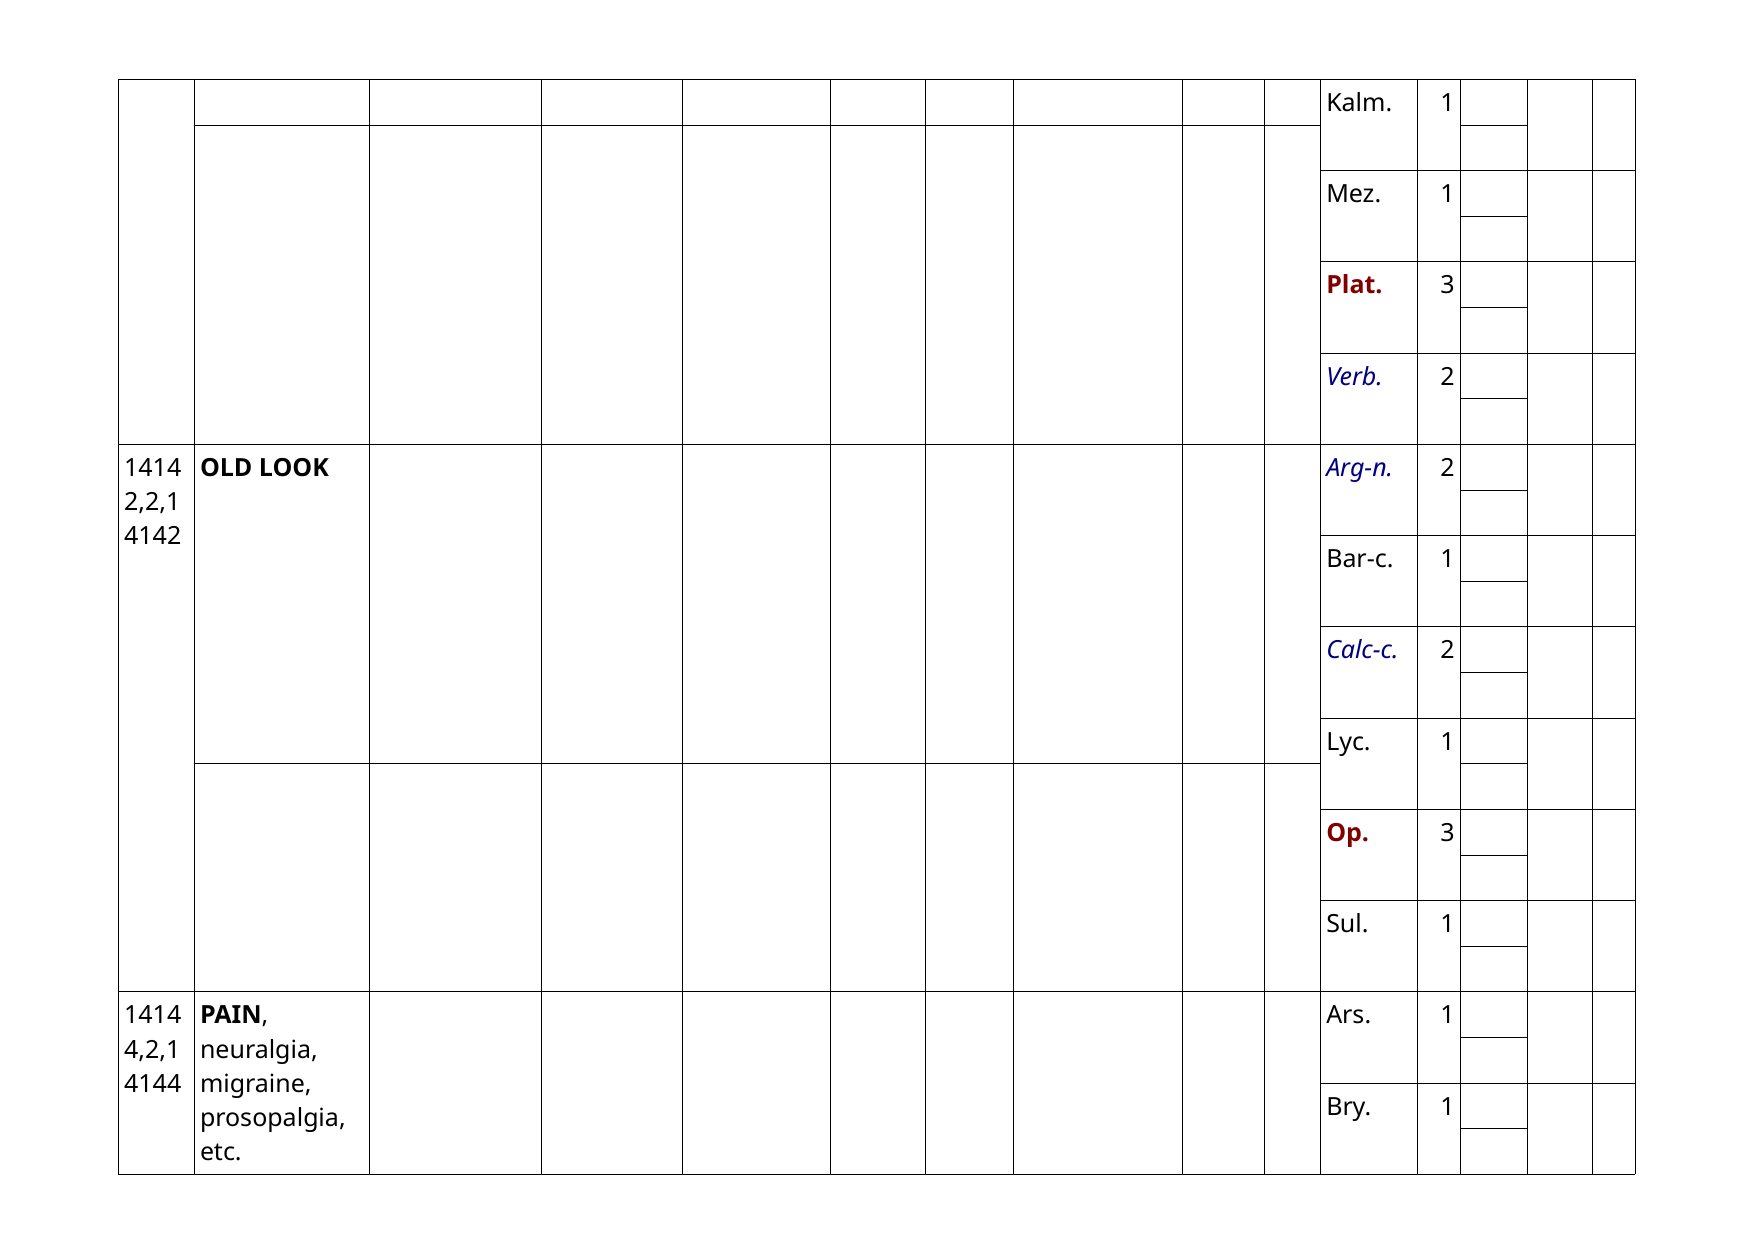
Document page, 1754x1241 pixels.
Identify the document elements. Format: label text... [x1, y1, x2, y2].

table_cell [370, 126, 541, 444]
table_cell 1 [1418, 719, 1460, 809]
table_cell [542, 764, 682, 991]
table_cell [1461, 354, 1527, 398]
table_cell [370, 764, 541, 991]
table_cell [119, 80, 194, 444]
table_cell [1461, 719, 1527, 763]
table_cell [1593, 992, 1635, 1083]
table_cell [1461, 126, 1527, 170]
table_cell [1528, 171, 1592, 261]
table_cell [1265, 126, 1320, 444]
table_cell [1014, 445, 1182, 763]
table_cell Verb. [1321, 354, 1417, 444]
table_cell [1461, 856, 1527, 900]
table_cell [831, 764, 925, 991]
table_cell [1528, 901, 1592, 991]
table_cell [683, 764, 830, 991]
table_cell Arg-n. [1321, 445, 1417, 535]
table_cell [195, 126, 369, 444]
table_cell [1528, 719, 1592, 809]
table_cell 1 [1418, 536, 1460, 626]
table_cell [542, 992, 682, 1174]
table_cell [1265, 80, 1320, 124]
table_cell 2 [1418, 445, 1460, 535]
table_cell Ars. [1321, 992, 1417, 1083]
table_cell 1 [1418, 80, 1460, 170]
table_cell [926, 445, 1013, 763]
table_cell [1265, 445, 1320, 763]
table_cell [1528, 1084, 1592, 1174]
table_cell [1461, 536, 1527, 581]
table_cell [1593, 810, 1635, 900]
table_cell [1461, 217, 1527, 261]
table_cell [370, 445, 541, 763]
table_cell [1593, 445, 1635, 535]
table_cell [683, 126, 830, 444]
table_cell Sul. [1321, 901, 1417, 991]
table_cell 2 [1418, 627, 1460, 718]
table_cell [1461, 627, 1527, 672]
table_cell [1593, 80, 1635, 170]
table_cell [1461, 80, 1527, 124]
table_cell [1183, 80, 1264, 124]
table_cell [1461, 491, 1527, 535]
table_cell [1528, 810, 1592, 900]
table_cell Bry. [1321, 1084, 1417, 1174]
table_cell [1593, 1084, 1635, 1174]
table_cell 1 [1418, 992, 1460, 1083]
table_cell [683, 80, 830, 124]
table_cell 2 [1418, 354, 1460, 444]
table_cell [1461, 1038, 1527, 1083]
table_cell Calc-c. [1321, 627, 1417, 718]
table_cell [1593, 719, 1635, 809]
table_cell [370, 80, 541, 124]
table_cell [831, 80, 925, 124]
table_cell 1 [1418, 171, 1460, 261]
table_cell [542, 80, 682, 124]
table_cell [1593, 627, 1635, 718]
table_cell [1593, 171, 1635, 261]
table_cell [831, 445, 925, 763]
table_cell [542, 126, 682, 444]
table_cell [1461, 262, 1527, 307]
table_cell 14142,2,14142 [119, 445, 194, 991]
table_cell [1014, 80, 1182, 124]
table_cell 3 [1418, 810, 1460, 900]
table_cell Kalm. [1321, 80, 1417, 170]
table_cell [1528, 627, 1592, 718]
table_cell [1593, 536, 1635, 626]
table_cell [1461, 445, 1527, 489]
table_cell [1528, 445, 1592, 535]
table_cell [926, 80, 1013, 124]
table_cell [1183, 445, 1264, 763]
table_cell [1593, 901, 1635, 991]
table_cell Plat. [1321, 262, 1417, 353]
table_cell [1461, 810, 1527, 854]
table_cell 1 [1418, 1084, 1460, 1174]
table_cell [926, 764, 1013, 991]
table_cell [1461, 1129, 1527, 1174]
table_cell [1528, 992, 1592, 1083]
table_cell Lyc. [1321, 719, 1417, 809]
table_cell [1461, 171, 1527, 216]
table_cell [1014, 764, 1182, 991]
table_cell [1528, 354, 1592, 444]
table_cell [370, 992, 541, 1174]
table_cell [1461, 308, 1527, 353]
table_cell [1528, 536, 1592, 626]
table_cell [1461, 582, 1527, 626]
table_cell 14144,2,14144 [119, 992, 194, 1174]
table_cell [1183, 126, 1264, 444]
table_cell [831, 126, 925, 444]
table_cell [926, 126, 1013, 444]
table_cell [1528, 80, 1592, 170]
table_cell [1528, 262, 1592, 353]
table_cell [1265, 992, 1320, 1174]
table_cell [1014, 126, 1182, 444]
table_cell [1593, 262, 1635, 353]
table_cell [1461, 901, 1527, 946]
table_cell [542, 445, 682, 763]
table_cell [1461, 1084, 1527, 1128]
table_cell Bar-c. [1321, 536, 1417, 626]
table_cell [683, 992, 830, 1174]
table_cell [1461, 673, 1527, 718]
table_cell [1183, 764, 1264, 991]
table_cell 3 [1418, 262, 1460, 353]
table_cell [1014, 992, 1182, 1174]
table_cell [1461, 992, 1527, 1037]
table_cell [195, 764, 369, 991]
table_cell [195, 80, 369, 124]
table_cell Op. [1321, 810, 1417, 900]
table_cell old look [195, 445, 369, 763]
table_cell [1265, 764, 1320, 991]
table_cell [1461, 764, 1527, 809]
table_cell Mez. [1321, 171, 1417, 261]
table_cell [926, 992, 1013, 1174]
table_cell [683, 445, 830, 763]
table_cell pain, neuralgia, migraine, prosopalgia, etc. [195, 992, 369, 1174]
table_cell 1 [1418, 901, 1460, 991]
table_cell [1461, 399, 1527, 444]
table_cell [1461, 947, 1527, 991]
table_cell [1183, 992, 1264, 1174]
table_cell [831, 992, 925, 1174]
table_cell [1593, 354, 1635, 444]
